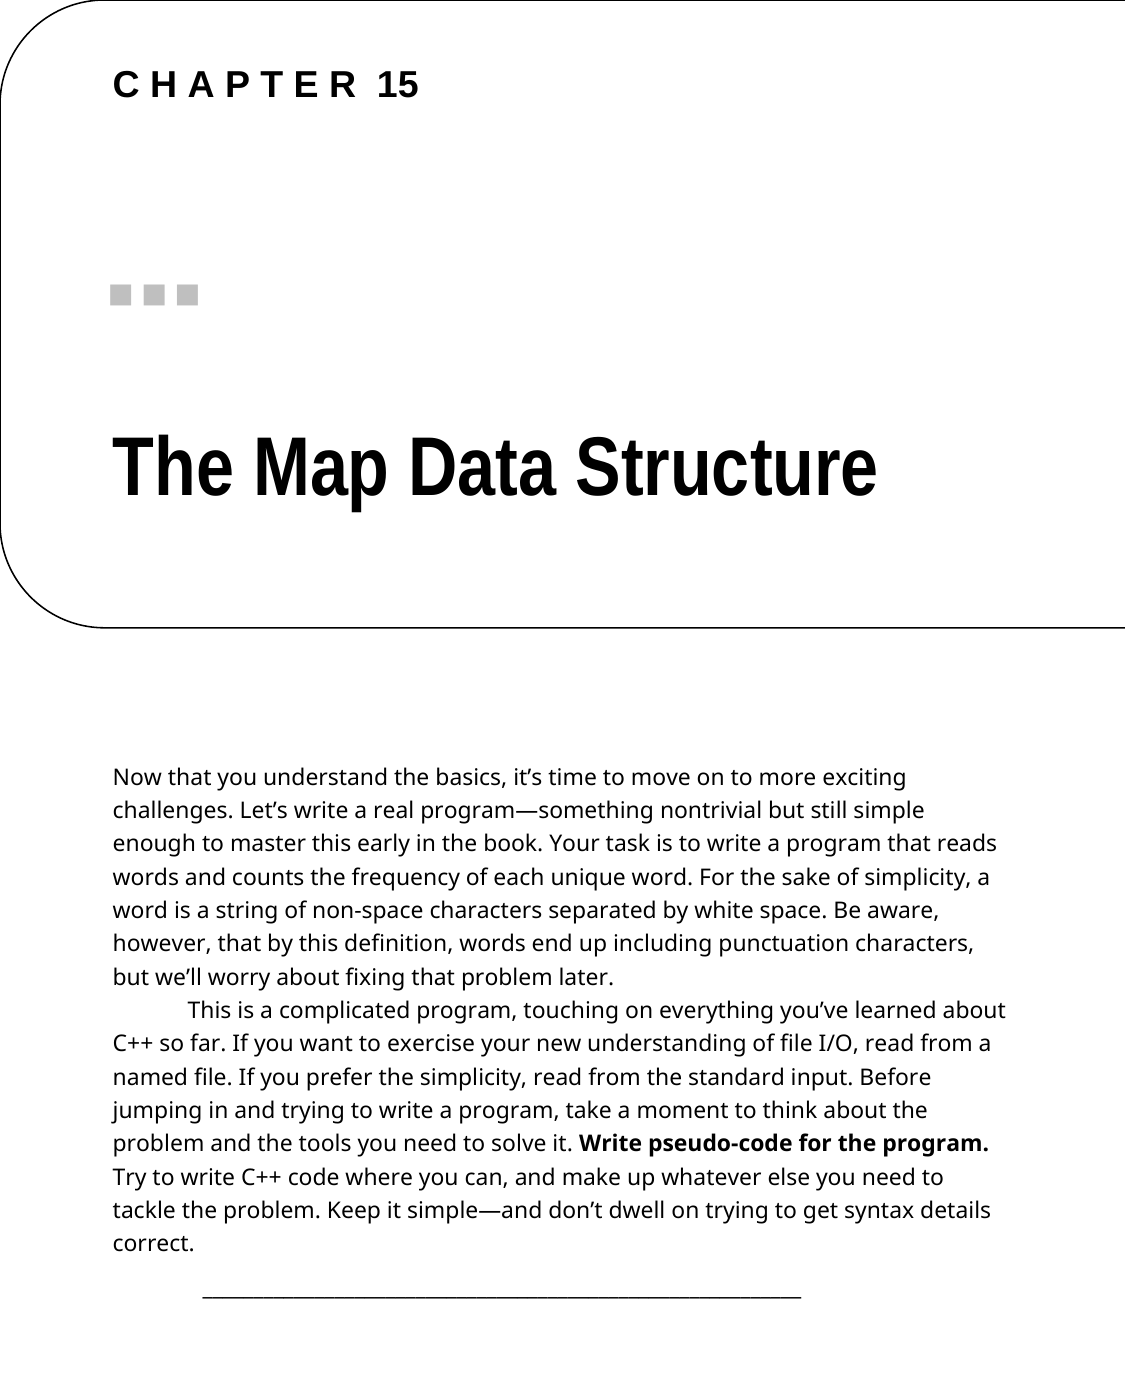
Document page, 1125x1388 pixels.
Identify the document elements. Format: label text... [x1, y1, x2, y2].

title The Map Data Structure [112, 417, 1012, 513]
list ___________________________________________________________ [202, 1271, 892, 1302]
text This is a complicated program, touching on everything you’ve learned about C+⁠+ so far. If you want to exercise your new understanding of file I/O, read from a named file. If you prefer the simplicity, read from the standard input. Before jumping in and trying to write a program, take a moment to think about the problem and the tools you need to solve it. Write pseudo-code for the program. Try to write C++ code where you can, and make up whatever else you need to tackle the problem. Keep it simple—and don’t dwell on trying to get syntax details correct. [112, 992, 1012, 1258]
text Now that you understand the basics, it’s time to move on to more exciting challenges. Let’s write a real program—something nontrivial but still simple enough to master this early in the book. Your task is to write a program that reads words and counts the frequency of each unique word. For the sake of simplicity, a word is a string of non-space characters separated by white space. Be aware, however, that by this definition, words end up including punctuation characters, but we’ll worry about fixing that problem later. [112, 758, 1012, 992]
